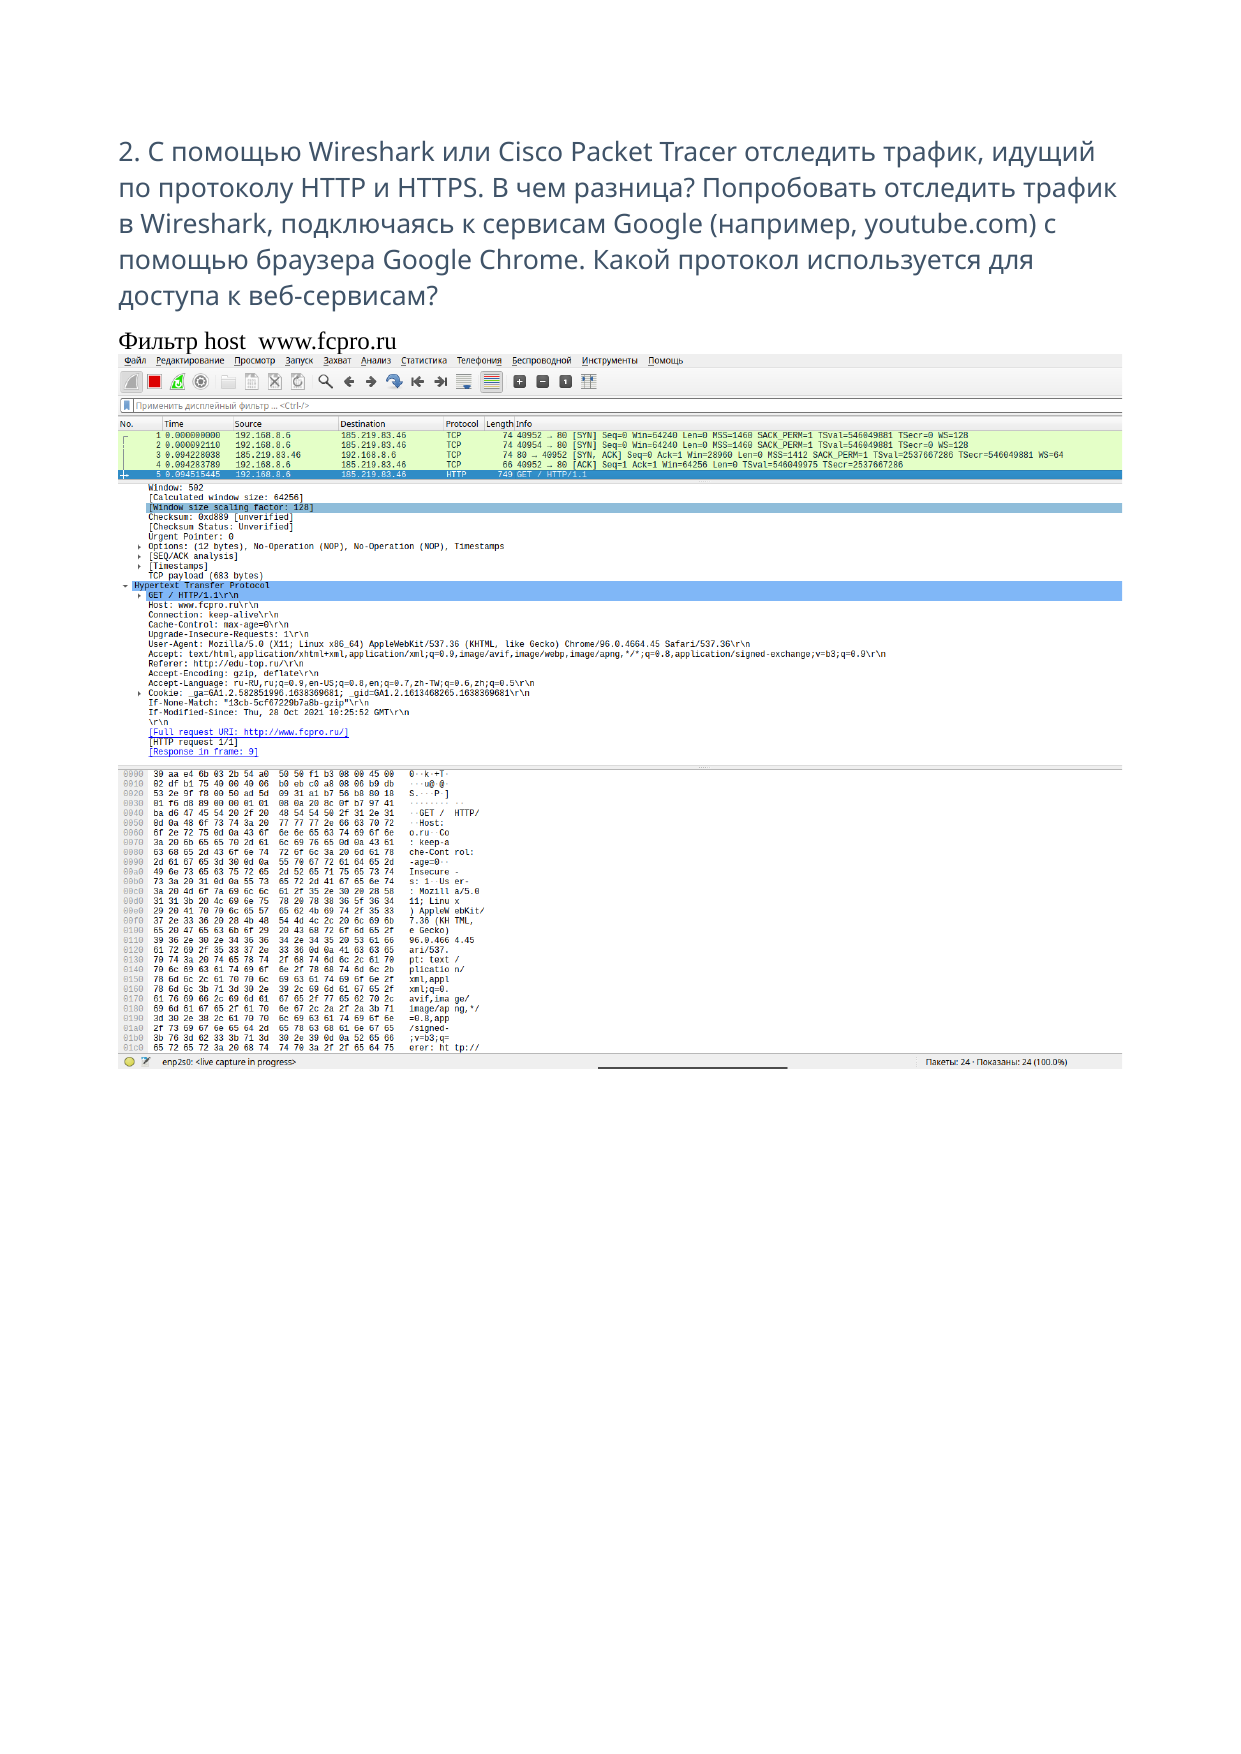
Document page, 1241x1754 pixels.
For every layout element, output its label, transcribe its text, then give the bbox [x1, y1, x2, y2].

subtitle 2. С помощью Wireshark или Cisco Packet Tracer отследить трафик, идущий по протоколу HTTP и HTTPS. В чем разница? Попробовать отследить трафик в Wireshark, подключаясь к сервисам Google (например, youtube.com) с помощью браузера Google Chrome. Какой протокол используется для доступа к веб-сервисам? [118, 133, 1122, 313]
picture [118, 354, 1123, 1069]
text Фильтр host www.fcpro.ru [118, 326, 1122, 354]
